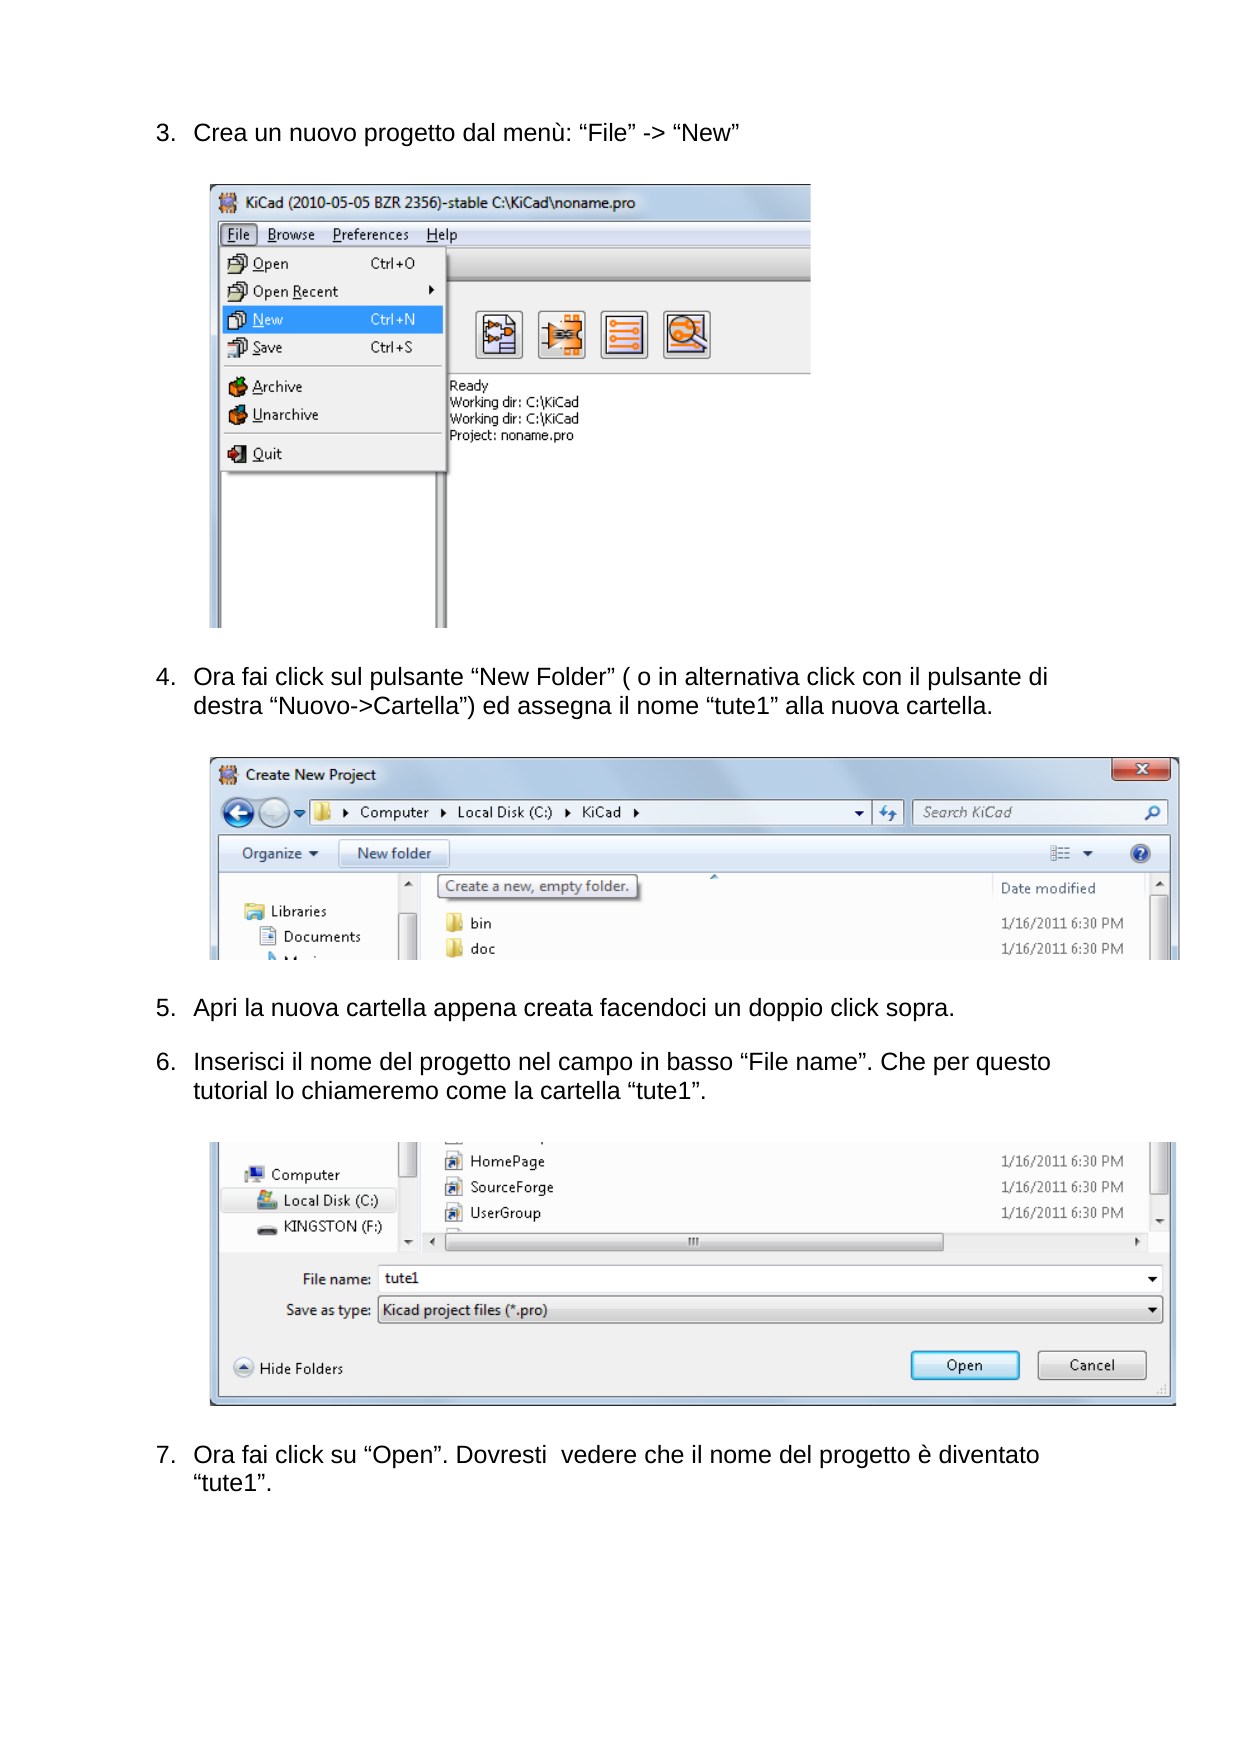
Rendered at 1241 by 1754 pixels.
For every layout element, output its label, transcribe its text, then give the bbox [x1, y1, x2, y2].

list Crea un nuovo progetto dal menù: “File” -> “New” [156, 118, 1122, 637]
picture [209, 757, 1180, 960]
list Ora fai click sul pulsante “New Folder” ( o in alternativa click con il pulsante di destra “Nuovo->Cartella”) ed assegna il nome “tute1” alla nuova cartella. [156, 662, 1122, 968]
list Apri la nuova cartella appena creata facendoci un doppio click sopra. [156, 993, 1122, 1022]
list Inserisci il nome del progetto nel campo in basso “File name”. Che per questo tutorial lo chiameremo come la cartella “tute1”. [156, 1047, 1122, 1414]
picture [209, 184, 811, 628]
list Ora fai click su “Open”. Dovresti vedere che il nome del progetto è diventato “tute1”. [156, 1439, 1122, 1497]
picture [209, 1142, 1180, 1406]
